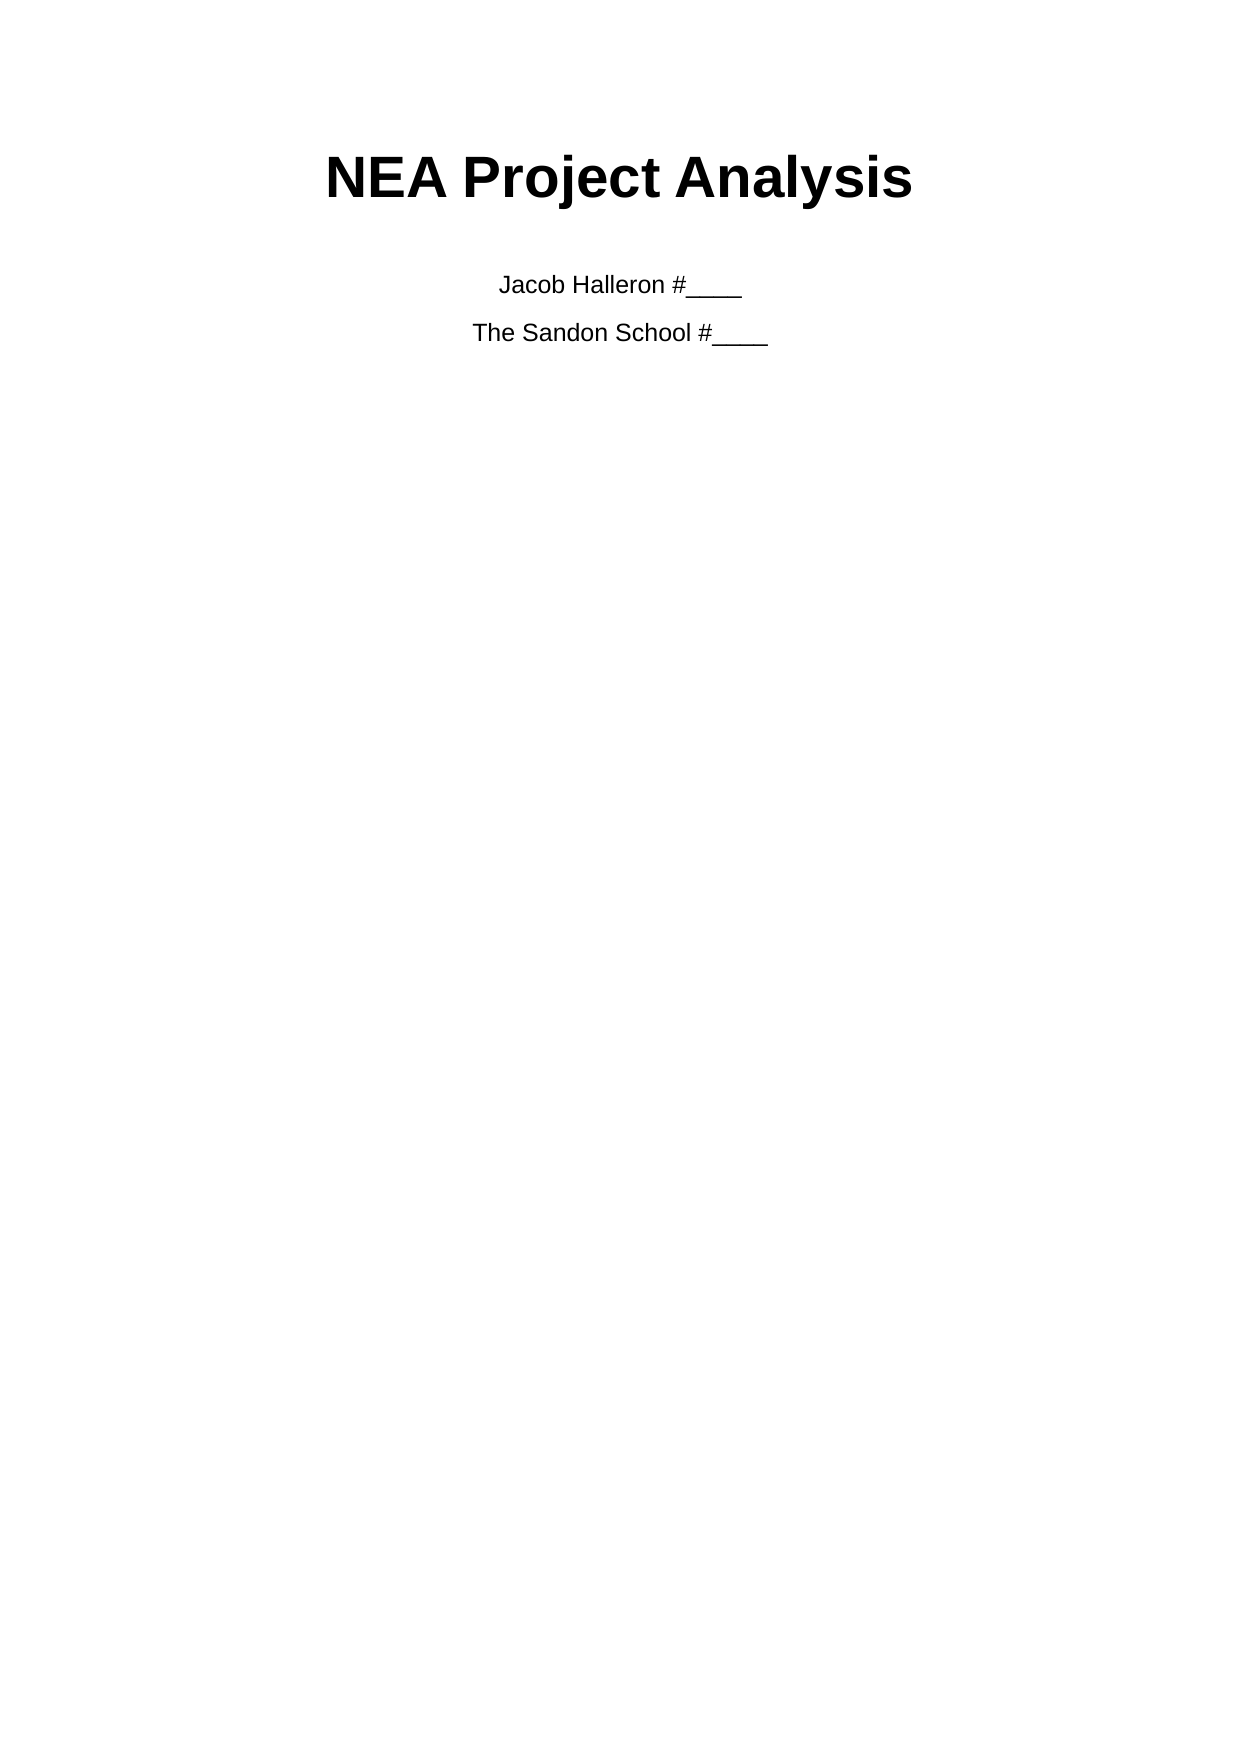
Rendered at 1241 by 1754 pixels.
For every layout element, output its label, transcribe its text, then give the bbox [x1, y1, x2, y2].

title NEA Project Analysis [118, 143, 1122, 210]
text The Sandon School #____ [118, 318, 1122, 347]
text Jacob Halleron #____ [118, 270, 1122, 299]
